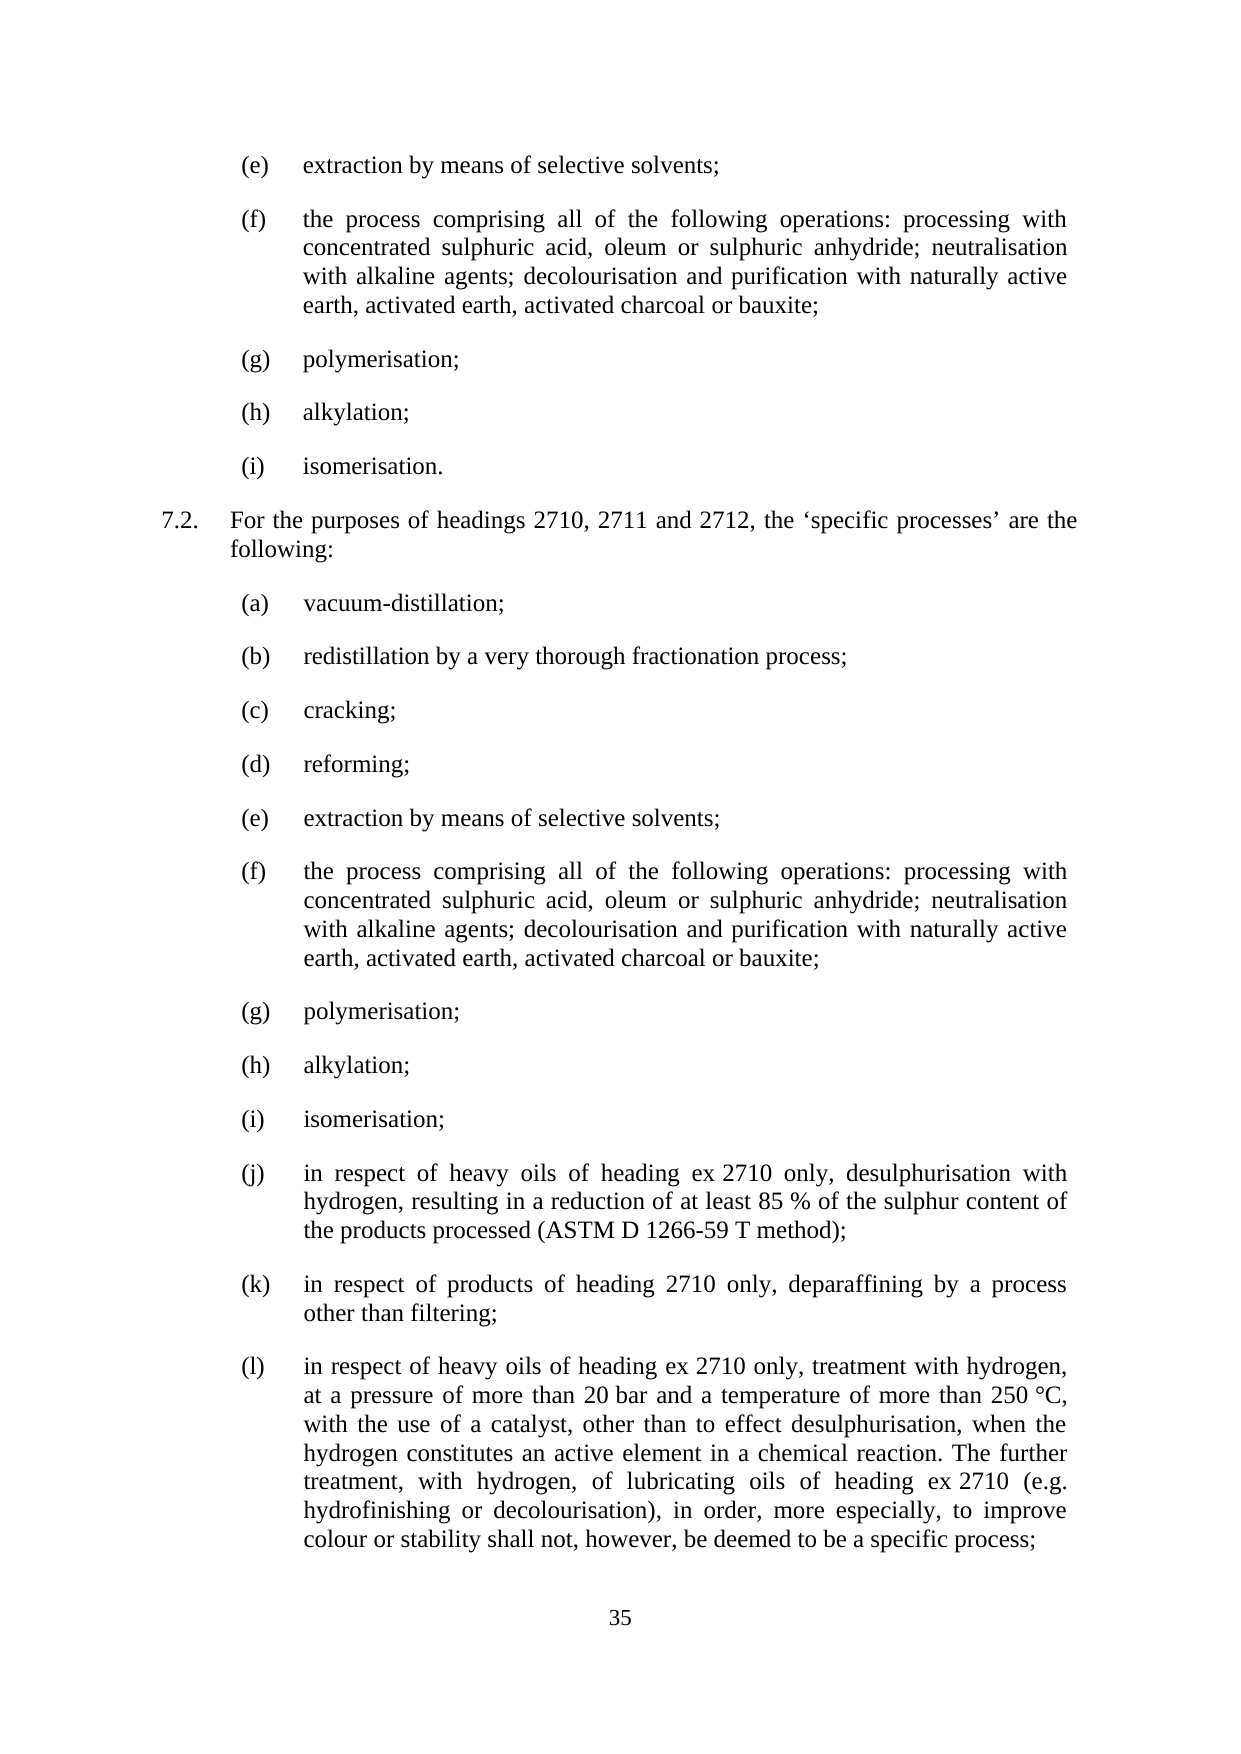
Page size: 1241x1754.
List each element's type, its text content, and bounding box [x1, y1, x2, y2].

table_header [219, 150, 1090, 505]
table_cell (g) [230, 344, 291, 397]
table_cell (i) [230, 1104, 292, 1158]
table_cell (l) [230, 1351, 292, 1578]
table_cell extraction by means of selective solvents; [292, 803, 1079, 856]
table_cell reforming; [292, 749, 1079, 803]
table_cell (e) [230, 803, 292, 856]
table_cell isomerisation. [291, 451, 1079, 505]
table_cell in respect of heavy oils of heading ex 2710 only, desulphurisation with hydrogen, resulting in a reduction of at least 85 % of the sulphur content of the products processed (ASTM D 1266-59 T method); [292, 1158, 1079, 1269]
table_cell (g) [230, 996, 292, 1050]
table_cell For the purposes of headings 2710, 2711 and 2712, the ‘specific processes’ are the following: [219, 505, 1090, 1578]
table_cell in respect of products of heading 2710 only, deparaffining by a process other than filtering; [292, 1269, 1079, 1351]
table_cell in respect of heavy oils of heading ex 2710 only, treatment with hydrogen, at a pressure of more than 20 bar and a temperature of more than 250 °C, with the use of a catalyst, other than to effect desulphurisation, when the hydrogen constitutes an active element in a chemical reaction. The further treatment, with hydrogen, of lubricating oils of heading ex 2710 (e.g. hydrofinishing or decolourisation), in order, more especially, to improve colour or stability shall not, however, be deemed to be a specific process; [292, 1351, 1079, 1578]
table_cell (h) [230, 1050, 292, 1104]
table_cell alkylation; [292, 1050, 1079, 1104]
table_cell extraction by means of selective solvents; [291, 150, 1079, 204]
table_cell (h) [230, 398, 291, 451]
table_cell isomerisation; [292, 1104, 1079, 1158]
table_cell (b) [230, 641, 292, 695]
table_cell (e) [230, 150, 291, 204]
table_header vacuum-distillation; [292, 588, 1079, 641]
table_cell (f) [230, 204, 291, 344]
table_cell (f) [230, 856, 292, 996]
table_cell polymerisation; [291, 344, 1079, 397]
table_cell cracking; [292, 695, 1079, 749]
table_cell polymerisation; [292, 996, 1079, 1050]
table_header [150, 150, 218, 505]
table_cell alkylation; [291, 398, 1079, 451]
table_cell 7.2. [150, 505, 218, 1578]
table_cell (d) [230, 749, 292, 803]
table_cell (j) [230, 1158, 292, 1269]
table_cell redistillation by a very thorough fractionation process; [292, 641, 1079, 695]
table_cell (i) [230, 451, 291, 505]
table_cell (k) [230, 1269, 292, 1351]
table_cell the process comprising all of the following operations: processing with concentrated sulphuric acid, oleum or sulphuric anhydride; neutralisation with alkaline agents; decolourisation and purification with naturally active earth, activated earth, activated charcoal or bauxite; [292, 856, 1079, 996]
table_cell (c) [230, 695, 292, 749]
table_cell the process comprising all of the following operations: processing with concentrated sulphuric acid, oleum or sulphuric anhydride; neutralisation with alkaline agents; decolourisation and purification with naturally active earth, activated earth, activated charcoal or bauxite; [291, 204, 1079, 344]
table_header (a) [230, 588, 292, 641]
